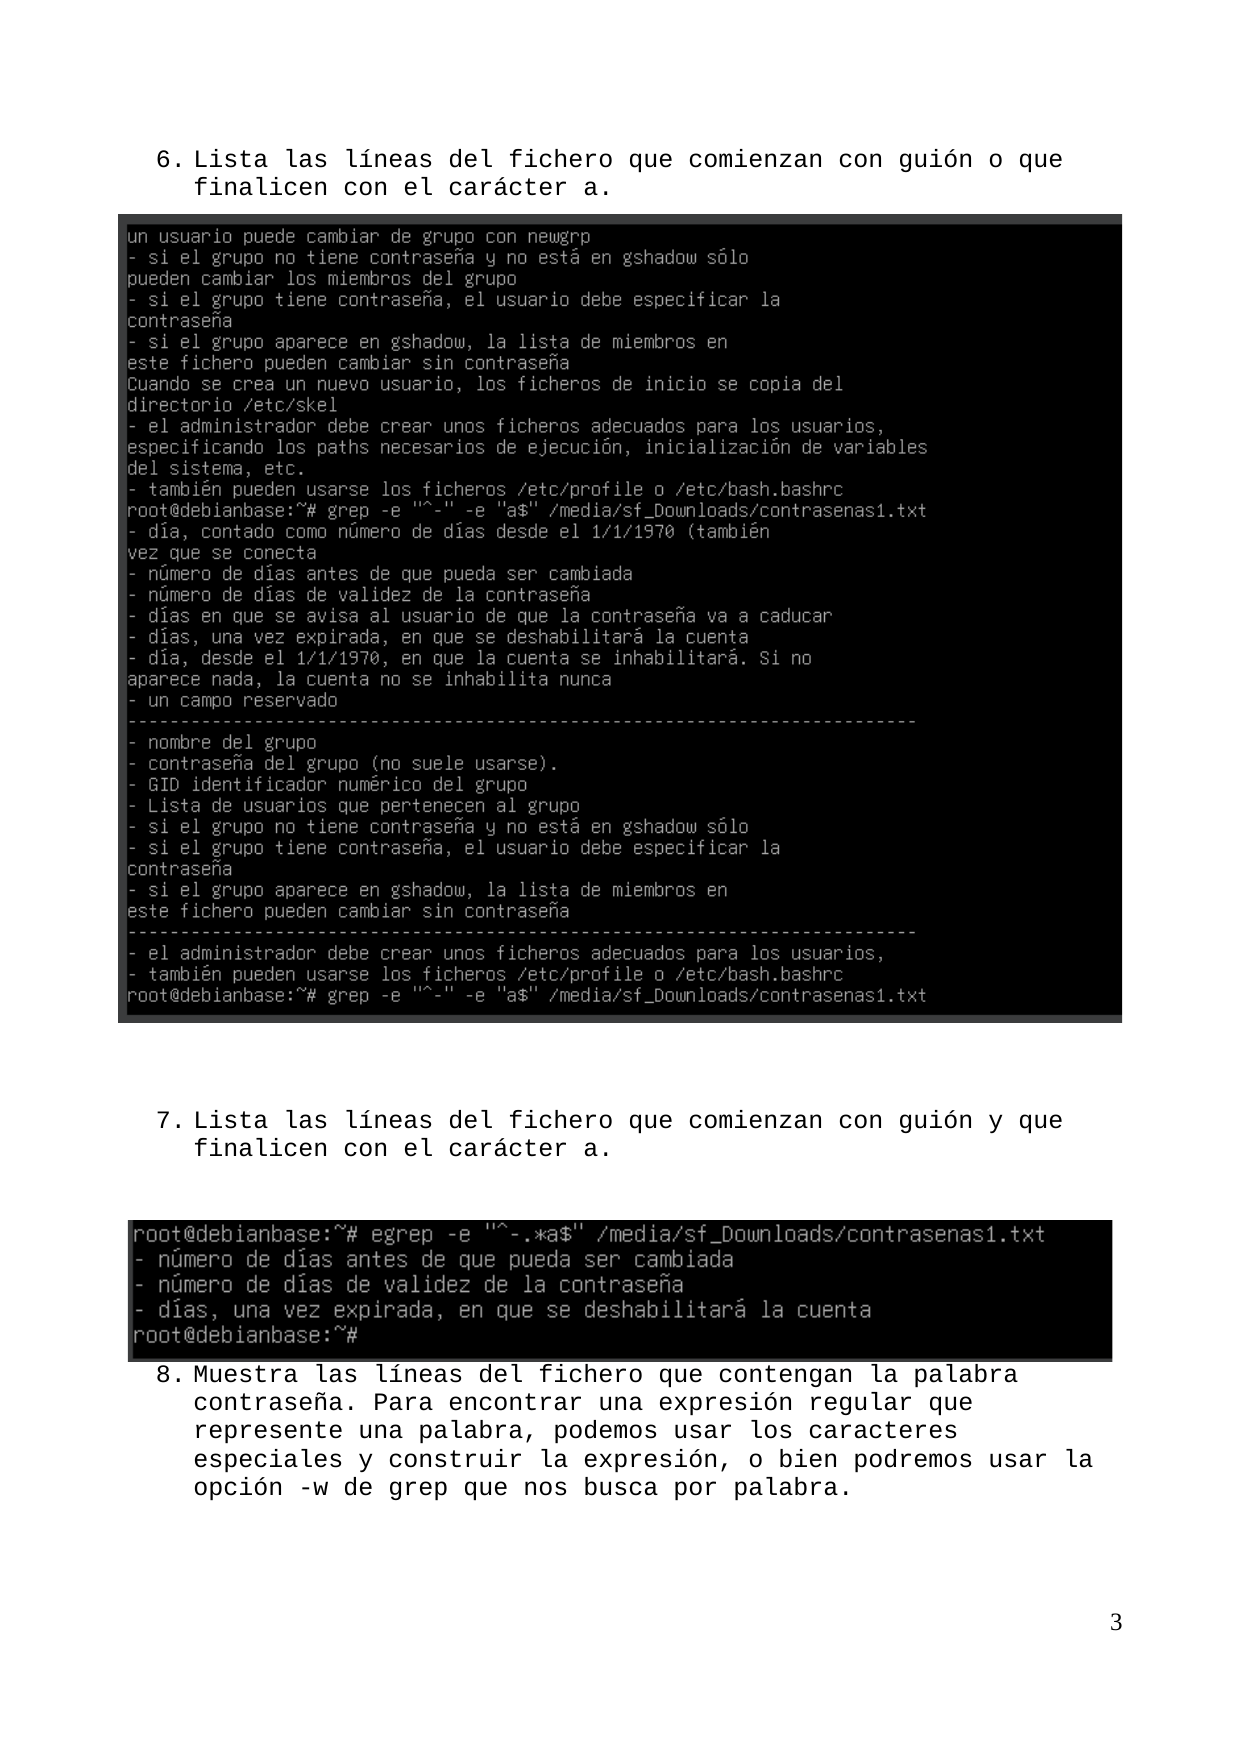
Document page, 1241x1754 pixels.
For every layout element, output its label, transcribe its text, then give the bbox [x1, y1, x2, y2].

list Lista las líneas del fichero que comienzan con guión o que finalicen con el carácter a. [156, 146, 1122, 203]
list Muestra las líneas del fichero que contengan la palabra contraseña. Para encontrar una expresión regular que represente una palabra, podemos usar los caracteres especiales y construir la expresión, o bien podremos usar la opción -w de grep que nos busca por palabra. [156, 1356, 1122, 1503]
picture [127, 1220, 1113, 1362]
picture [118, 214, 1123, 1023]
list Lista las líneas del fichero que comienzan con guión y que finalicen con el carácter a. [156, 1107, 1122, 1164]
